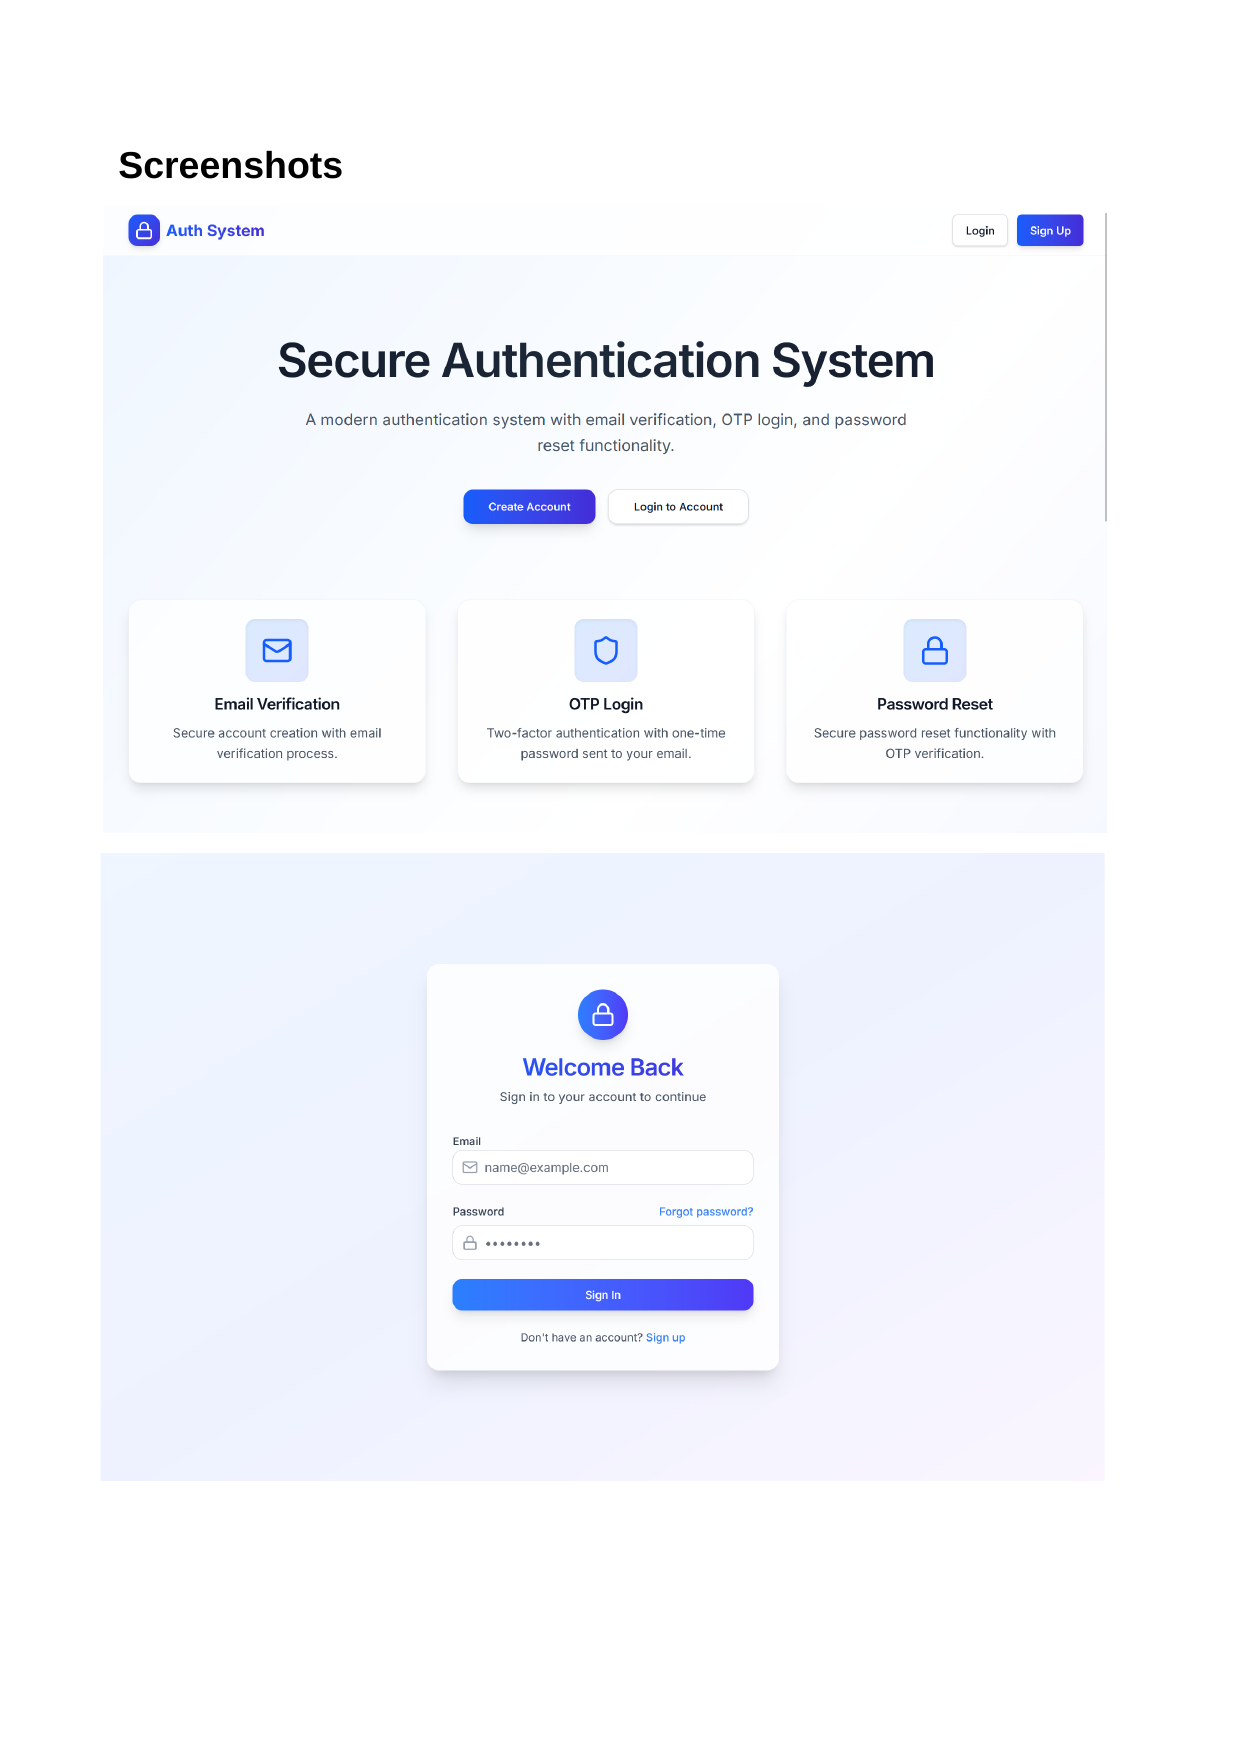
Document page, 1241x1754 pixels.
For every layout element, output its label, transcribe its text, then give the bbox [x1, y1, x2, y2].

picture [103, 205, 1108, 833]
subtitle Screenshots [118, 143, 1122, 186]
picture [100, 853, 1105, 1481]
